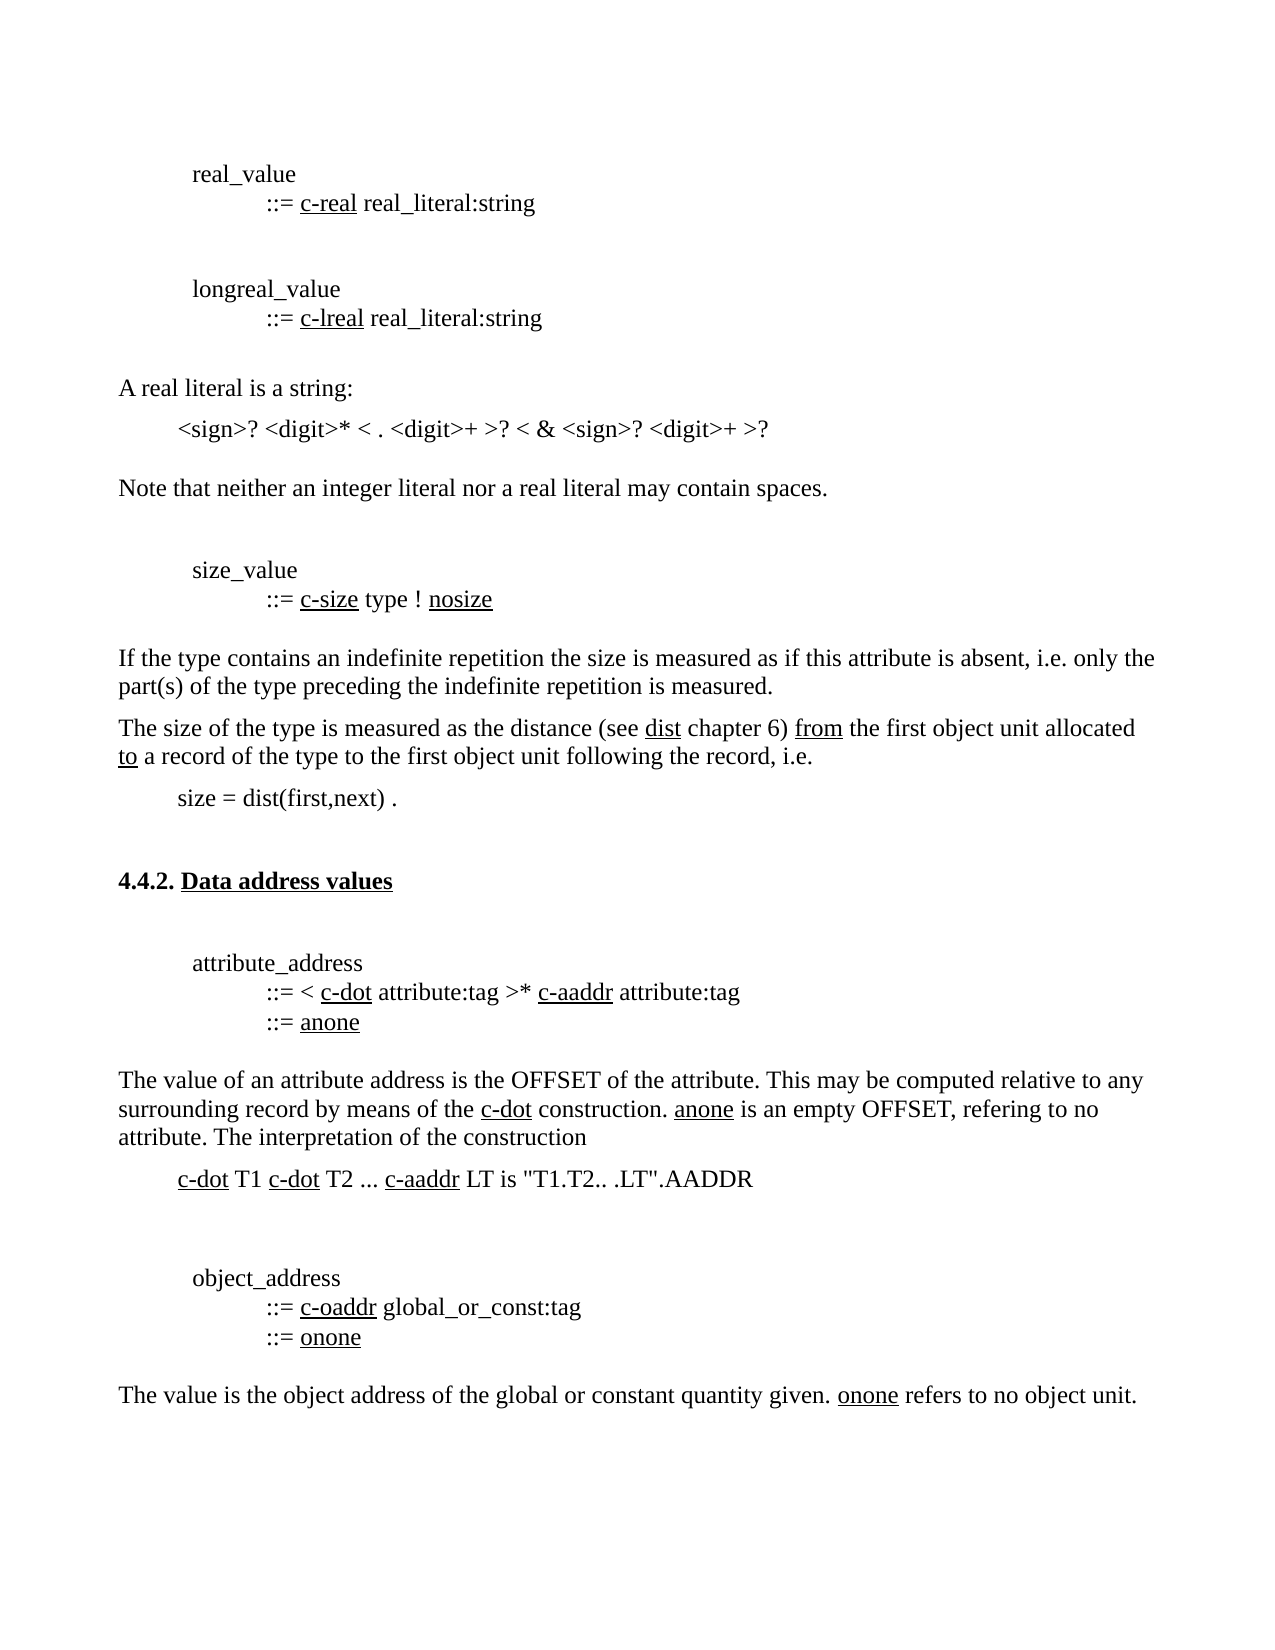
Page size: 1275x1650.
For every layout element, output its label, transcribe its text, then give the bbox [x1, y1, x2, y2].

text attribute_address [118, 948, 1157, 977]
text longreal_value [118, 217, 1157, 303]
text The value is the object address of the global or constant quantity given. onone refers to no object unit. [118, 1380, 1157, 1409]
text <sign>? <digit>* < . <digit>+ >? < & <sign>? <digit>+ >? [177, 414, 1098, 443]
text A real literal is a string: [118, 373, 1157, 402]
text ::= < c-dot attribute:tag >* c-aaddr attribute:tag [118, 977, 1157, 1006]
text The value of an attribute address is the OFFSET of the attribute. This may be computed relative to any surrounding record by means of the c-dot construction. anone is an empty OFFSET, refering to no attribute. The interpretation of the construction [118, 1065, 1157, 1151]
text size = dist(first,next) . [177, 783, 1098, 811]
text ::= onone [118, 1322, 1157, 1350]
text Note that neither an integer literal nor a real literal may contain spaces. [118, 473, 1157, 501]
text c-dot T1 c-dot T2 ... c-aaddr LT is "T1.T2.. .LT".AADDR [177, 1164, 1098, 1192]
text object_address [118, 1263, 1157, 1292]
text size_value [118, 555, 1157, 584]
text The size of the type is measured as the distance (see dist chapter 6) from the first object unit allocated to a record of the type to the first object unit following the record, i.e. [118, 713, 1157, 770]
subtitle 4.4.2. Data address values [118, 866, 1157, 894]
text If the type contains an indefinite repetition the size is measured as if this attribute is absent, i.e. only the part(s) of the type preceding the indefinite repetition is measured. [118, 643, 1157, 700]
text ::= c-size type ! nosize [118, 584, 1157, 613]
text ::= c-oaddr global_or_const:tag [118, 1292, 1157, 1321]
text real_value [118, 159, 1157, 188]
text ::= c-lreal real_literal:string [118, 303, 1157, 332]
text ::= c-real real_literal:string [118, 188, 1157, 217]
text ::= anone [118, 1007, 1157, 1035]
